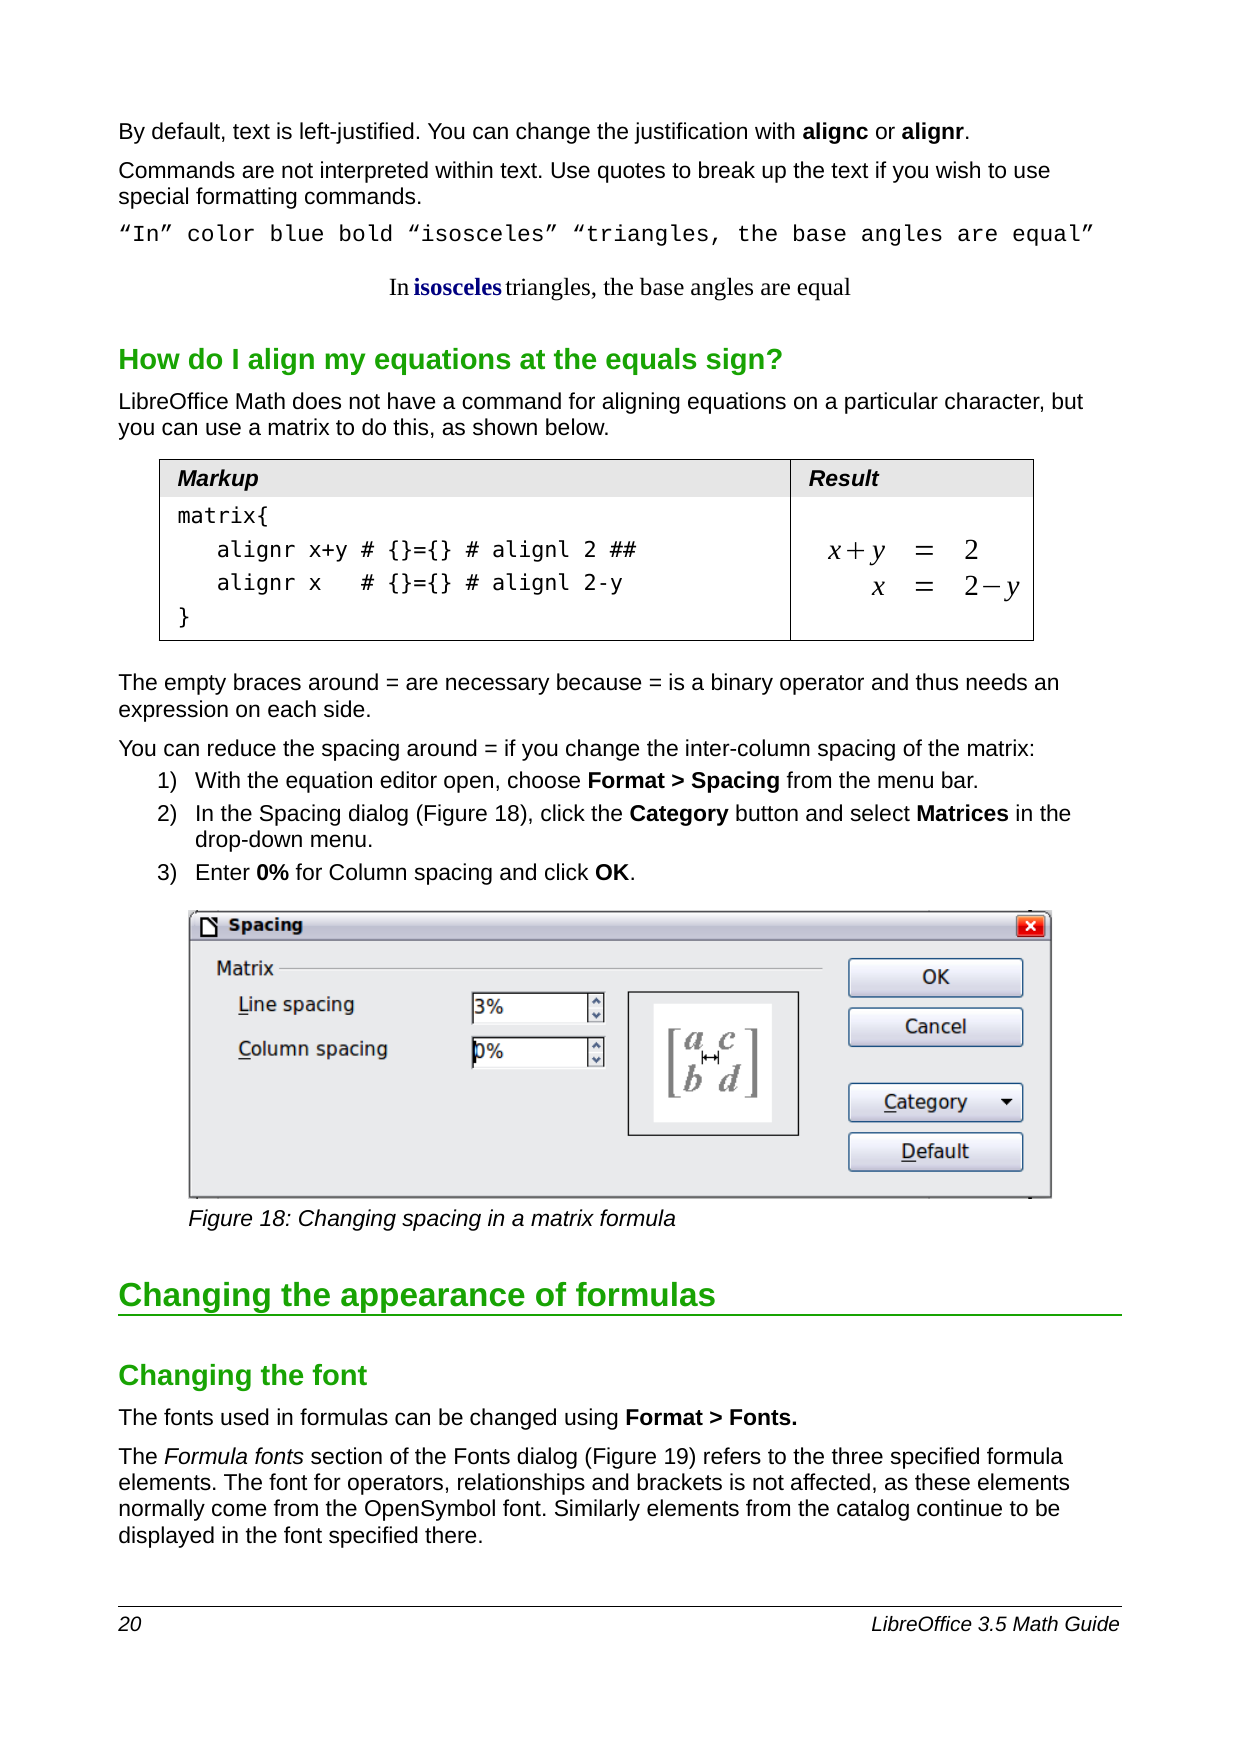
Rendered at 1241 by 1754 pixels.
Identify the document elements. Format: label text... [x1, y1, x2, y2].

table_header Markup [160, 460, 790, 497]
text Commands are not interpreted within text. Use quotes to break up the text if you wish to use special formatting commands. [118, 157, 1122, 210]
table_cell [791, 498, 1033, 640]
list With the equation editor open, choose Format > Spacing from the menu bar. [177, 767, 1122, 794]
table_cell matrix{ alignr x+y # {}={} # alignl 2 ## alignr x # {}={} # alignl 2-y } [160, 498, 790, 640]
text “In” color blue bold “isosceles” “triangles, the base angles are equal” [118, 222, 1122, 248]
picture [188, 910, 1053, 1199]
text The Formula fonts section of the Fonts dialog (Figure 19) refers to the three specified formula elements. The font for operators, relationships and brackets is not affected, as these elements normally come from the OpenSymbol font. Similarly elements from the catalog continue to be displayed in the font specified there. [118, 1443, 1122, 1548]
subtitle Changing the font [118, 1358, 1122, 1391]
text The empty braces around = are necessary because = is a binary operator and thus needs an expression on each side. [118, 669, 1122, 722]
text By default, text is left-justified. You can change the justification with alignc or alignr. [118, 118, 1122, 144]
subtitle How do I align my equations at the equals sign? [118, 342, 1122, 376]
list You can reduce the spacing around = if you change the inter-column spacing of the matrix: [118, 734, 1122, 761]
list Enter 0% for Column spacing and click OK. [177, 859, 1122, 885]
text LibreOffice Math does not have a command for aligning equations on a particular character, but you can use a matrix to do this, as shown below. [118, 388, 1122, 441]
list In the Spacing dialog (Figure 18), click the Category button and select Matrices in the drop-down menu. [177, 800, 1122, 853]
table_header Result [791, 460, 1033, 497]
subtitle Changing the appearance of formulas [118, 1275, 1122, 1314]
text The fonts used in formulas can be changed using Format > Fonts. [118, 1404, 1122, 1430]
text Figure 18: Changing spacing in a matrix formula [188, 1205, 1052, 1231]
